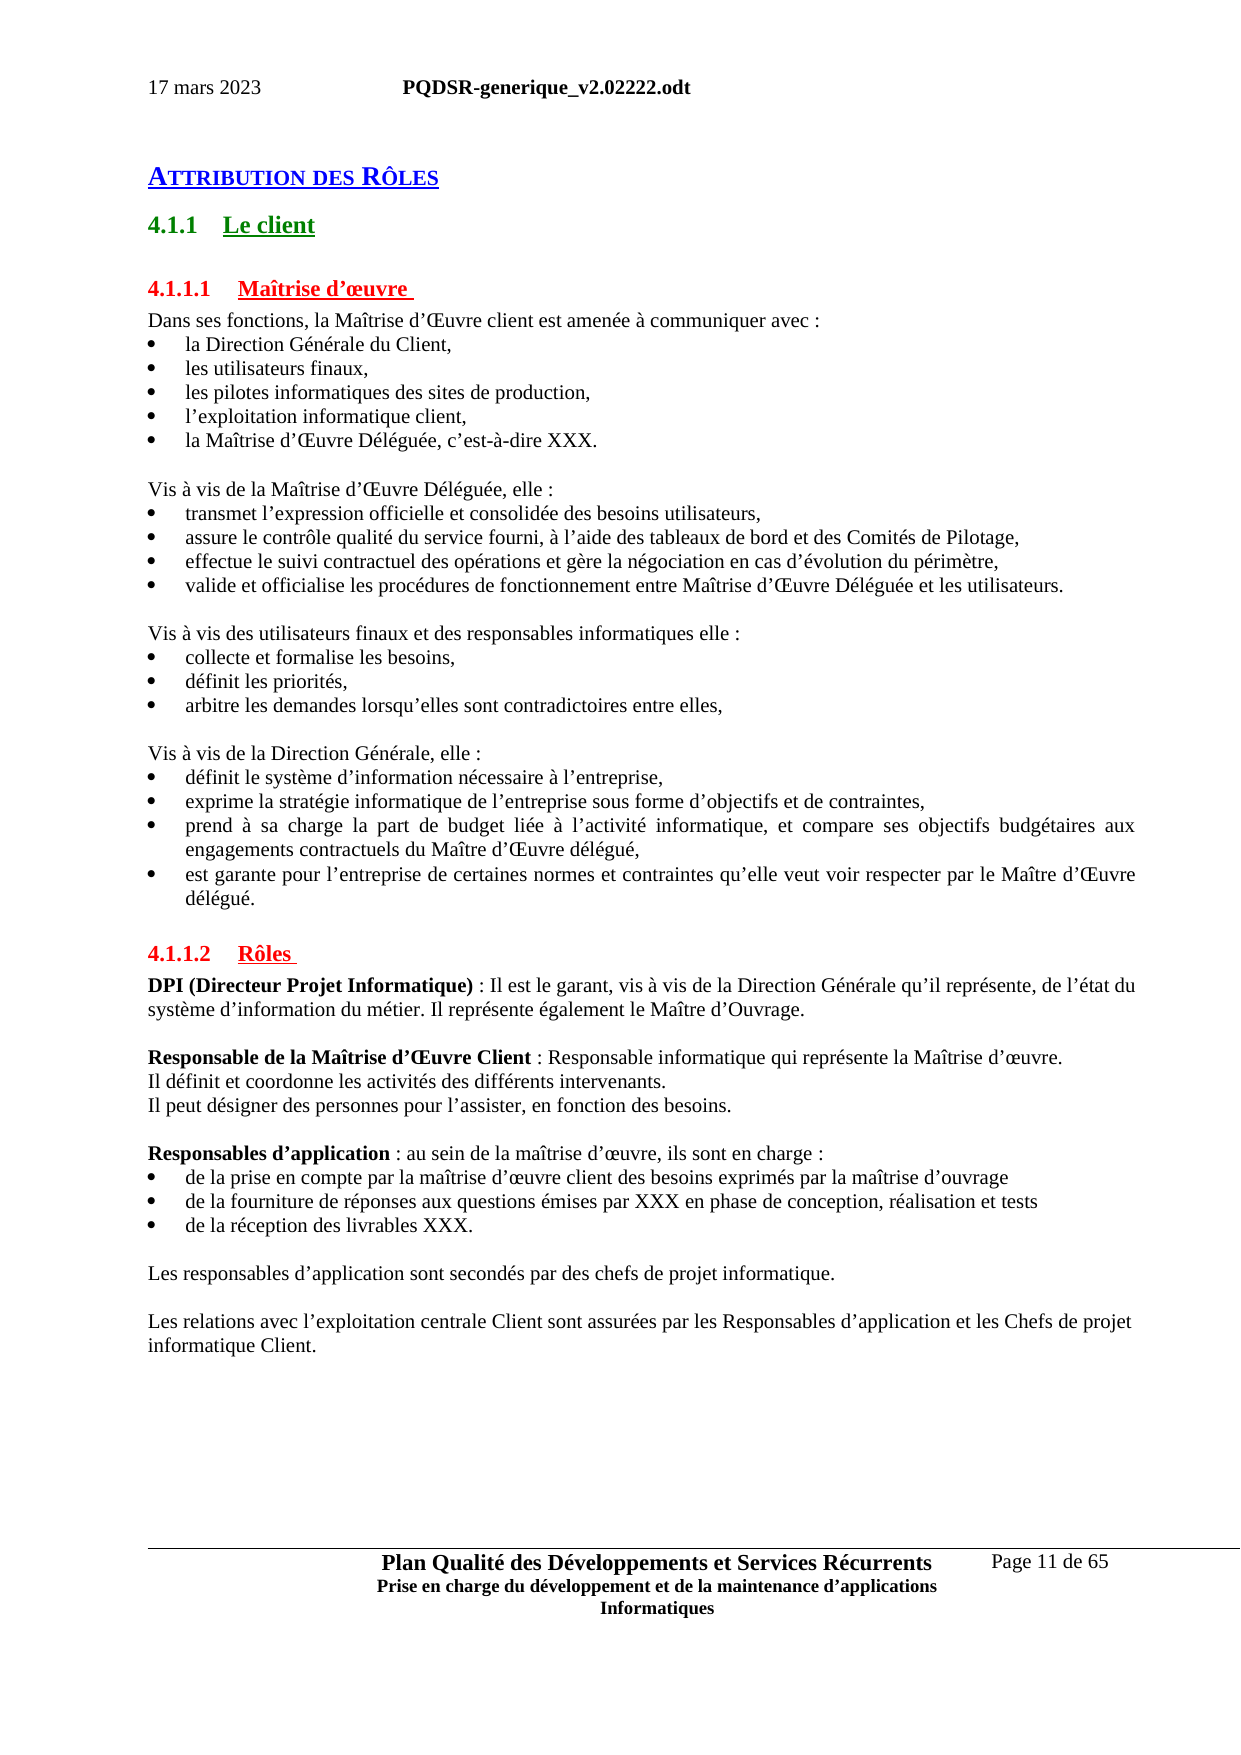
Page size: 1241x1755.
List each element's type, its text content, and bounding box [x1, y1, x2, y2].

subtitle Rôles [148, 940, 1137, 966]
text Vis à vis de la Maîtrise d’Œuvre Déléguée, elle : [148, 476, 1137, 501]
list collecte et formalise les besoins, [148, 645, 1137, 669]
list exprime la stratégie informatique de l’entreprise sous forme d’objectifs et de contraintes, [148, 789, 1137, 813]
list valide et officialise les procédures de fonctionnement entre Maîtrise d’Œuvre Déléguée et les utilisateurs. [148, 573, 1137, 597]
list définit les priorités, [148, 669, 1137, 693]
text Responsables d’application : au sein de la maîtrise d’œuvre, ils sont en charge : [148, 1141, 1137, 1165]
text Responsable de la Maîtrise d’Œuvre Client : Responsable informatique qui représente la Maîtrise d’œuvre. [148, 1045, 1137, 1069]
list prend à sa charge la part de budget liée à l’activité informatique, et compare ses objectifs budgétaires aux engagements contractuels du Maître d’Œuvre délégué, [148, 813, 1137, 861]
list de la réception des livrables XXX. [148, 1213, 1137, 1237]
subtitle Le client [148, 210, 1137, 239]
list de la prise en compte par la maîtrise d’œuvre client des besoins exprimés par la maîtrise d’ouvrage [148, 1165, 1137, 1189]
list transmet l’expression officielle et consolidée des besoins utilisateurs, [148, 501, 1137, 524]
text Dans ses fonctions, la Maîtrise d’Œuvre client est amenée à communiquer avec : [148, 308, 1137, 332]
text DPI (Directeur Projet Informatique) : Il est le garant, vis à vis de la Direction Générale qu’il représente, de l’état du système d’information du métier. Il représente également le Maître d’Ouvrage. [148, 972, 1137, 1021]
text Vis à vis des utilisateurs finaux et des responsables informatiques elle : [148, 621, 1137, 645]
list l’exploitation informatique client, [148, 404, 1137, 428]
list de la fourniture de réponses aux questions émises par XXX en phase de conception, réalisation et tests [148, 1189, 1137, 1213]
list arbitre les demandes lorsqu’elles sont contradictoires entre elles, [148, 693, 1137, 717]
text Il définit et coordonne les activités des différents intervenants. [148, 1069, 1137, 1093]
text Vis à vis de la Direction Générale, elle : [148, 741, 1137, 765]
list la Direction Générale du Client, [148, 332, 1137, 356]
list assure le contrôle qualité du service fourni, à l’aide des tableaux de bord et des Comités de Pilotage, [148, 524, 1137, 549]
list est garante pour l’entreprise de certaines normes et contraintes qu’elle veut voir respecter par le Maître d’Œuvre délégué. [148, 861, 1137, 909]
subtitle Attribution des Rôles [148, 160, 1137, 191]
text Il peut désigner des personnes pour l’assister, en fonction des besoins. [148, 1093, 1137, 1117]
text Les responsables d’application sont secondés par des chefs de projet informatique. [148, 1261, 1137, 1285]
subtitle Maîtrise d’œuvre [148, 275, 1137, 302]
list les utilisateurs finaux, [148, 356, 1137, 380]
list la Maîtrise d’Œuvre Déléguée, c’est-à-dire XXX. [148, 428, 1137, 452]
list effectue le suivi contractuel des opérations et gère la négociation en cas d’évolution du périmètre, [148, 549, 1137, 573]
list définit le système d’information nécessaire à l’entreprise, [148, 765, 1137, 789]
text Les relations avec l’exploitation centrale Client sont assurées par les Responsables d’application et les Chefs de projet informatique Client. [148, 1309, 1137, 1357]
list les pilotes informatiques des sites de production, [148, 380, 1137, 404]
